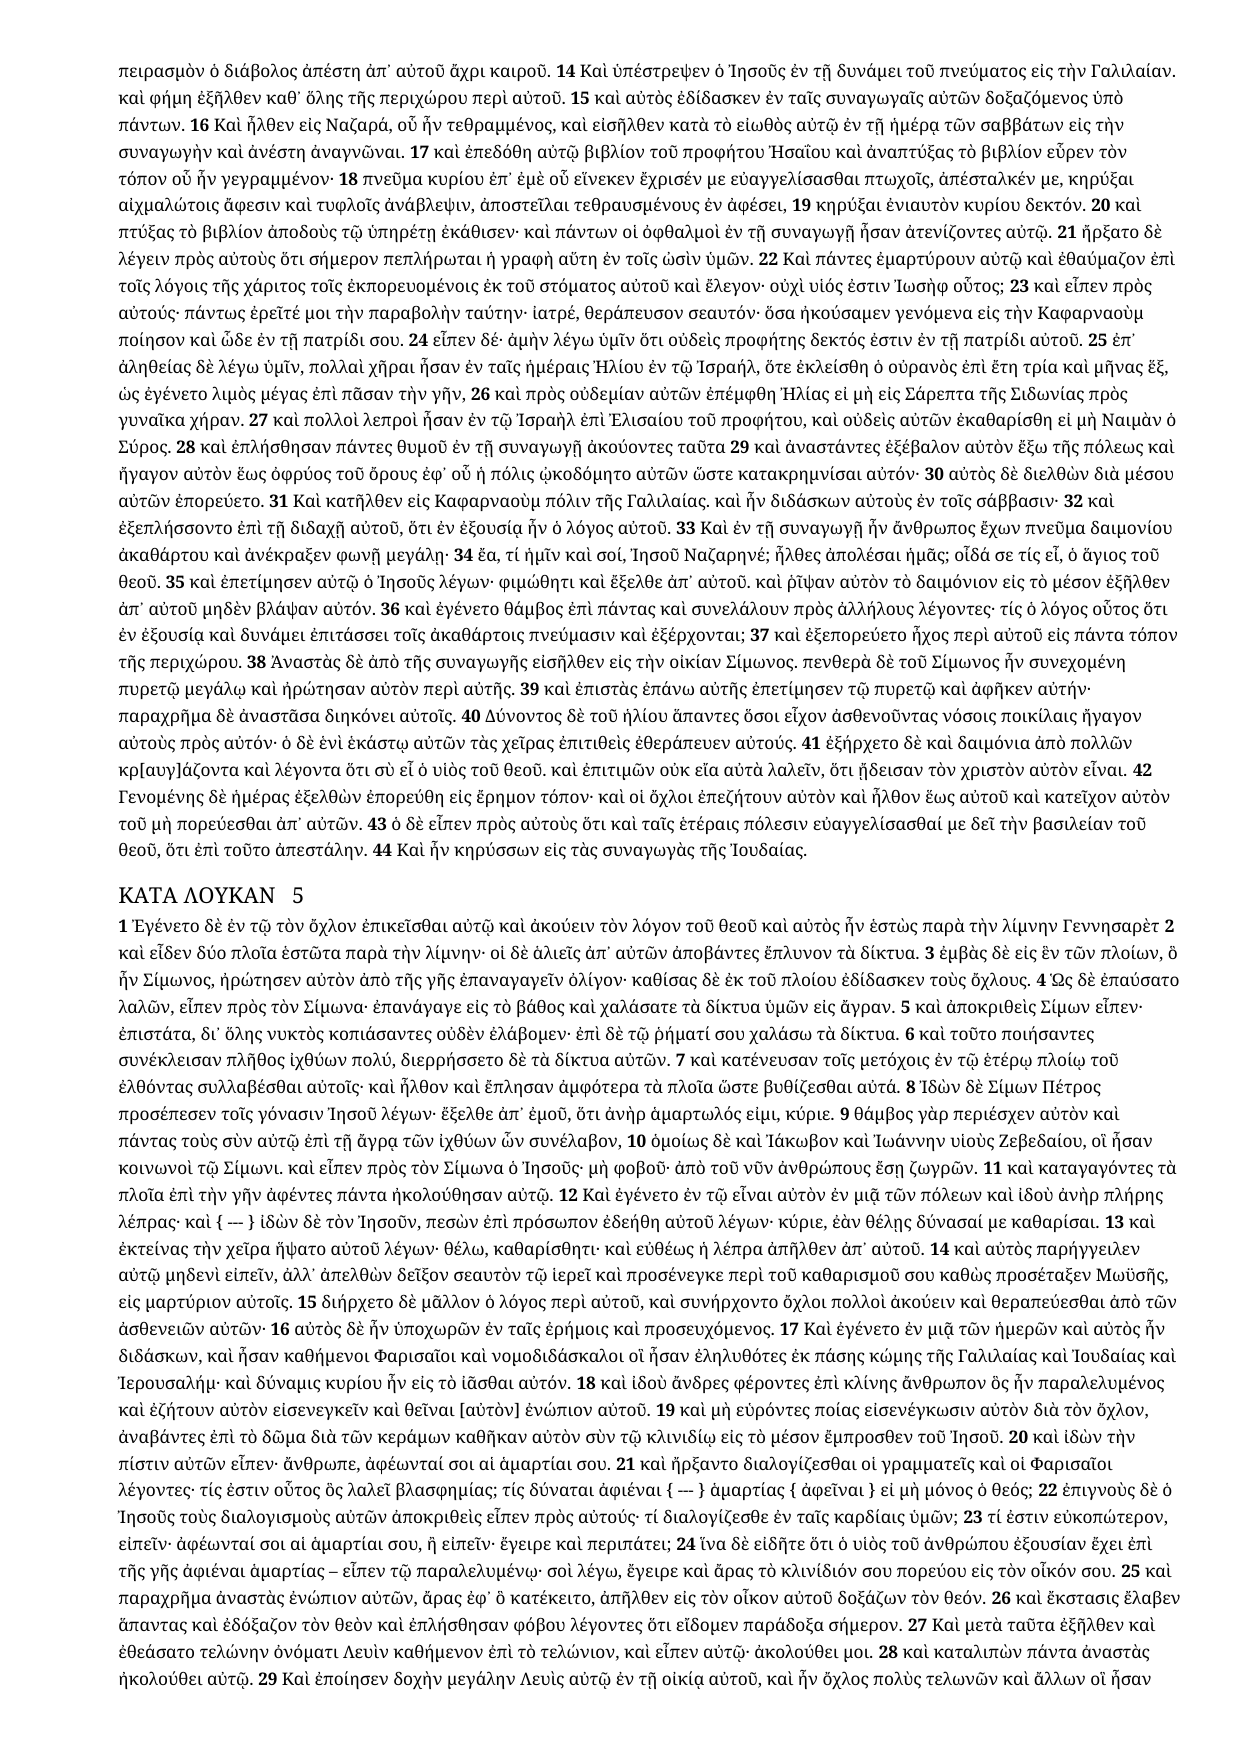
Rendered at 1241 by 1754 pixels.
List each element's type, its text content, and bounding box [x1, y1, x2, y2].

text πειρασμὸν ὁ διάβολος ἀπέστη ἀπ᾽ αὐτοῦ ἄχρι καιροῦ. 14 Καὶ ὑπέστρεψεν ὁ Ἰησοῦς ἐν τῇ δυνάμει τοῦ πνεύματος εἰς τὴν Γαλιλαίαν. καὶ φήμη ἐξῆλθεν καθ᾽ ὅλης τῆς περιχώρου περὶ αὐτοῦ. 15 καὶ αὐτὸς ἐδίδασκεν ἐν ταῖς συναγωγαῖς αὐτῶν δοξαζόμενος ὑπὸ πάντων. 16 Καὶ ἦλθεν εἰς Ναζαρά, οὗ ἦν τεθραμμένος, καὶ εἰσῆλθεν κατὰ τὸ εἰωθὸς αὐτῷ ἐν τῇ ἡμέρᾳ τῶν σαββάτων εἰς τὴν συναγωγὴν καὶ ἀνέστη ἀναγνῶναι. 17 καὶ ἐπεδόθη αὐτῷ βιβλίον τοῦ προφήτου Ἠσαΐου καὶ ἀναπτύξας τὸ βιβλίον εὗρεν τὸν τόπον οὗ ἦν γεγραμμένον· 18 πνεῦμα κυρίου ἐπ᾽ ἐμὲ οὗ εἵνεκεν ἔχρισέν με εὐαγγελίσασθαι πτωχοῖς, ἀπέσταλκέν με, κηρύξαι αἰχμαλώτοις ἄφεσιν καὶ τυφλοῖς ἀνάβλεψιν, ἀποστεῖλαι τεθραυσμένους ἐν ἀφέσει, 19 κηρύξαι ἐνιαυτὸν κυρίου δεκτόν. 20 καὶ πτύξας τὸ βιβλίον ἀποδοὺς τῷ ὑπηρέτῃ ἐκάθισεν· καὶ πάντων οἱ ὀφθαλμοὶ ἐν τῇ συναγωγῇ ἦσαν ἀτενίζοντες αὐτῷ. 21 ἤρξατο δὲ λέγειν πρὸς αὐτοὺς ὅτι σήμερον πεπλήρωται ἡ γραφὴ αὕτη ἐν τοῖς ὠσὶν ὑμῶν. 22 Καὶ πάντες ἐμαρτύρουν αὐτῷ καὶ ἐθαύμαζον ἐπὶ τοῖς λόγοις τῆς χάριτος τοῖς ἐκπορευομένοις ἐκ τοῦ στόματος αὐτοῦ καὶ ἔλεγον· οὐχὶ υἱός ἐστιν Ἰωσὴφ οὗτος; 23 καὶ εἶπεν πρὸς αὐτούς· πάντως ἐρεῖτέ μοι τὴν παραβολὴν ταύτην· ἰατρέ, θεράπευσον σεαυτόν· ὅσα ἠκούσαμεν γενόμενα εἰς τὴν Καφαρναοὺμ ποίησον καὶ ὧδε ἐν τῇ πατρίδι σου. 24 εἶπεν δέ· ἀμὴν λέγω ὑμῖν ὅτι οὐδεὶς προφήτης δεκτός ἐστιν ἐν τῇ πατρίδι αὐτοῦ. 25 ἐπ᾽ ἀληθείας δὲ λέγω ὑμῖν, πολλαὶ χῆραι ἦσαν ἐν ταῖς ἡμέραις Ἠλίου ἐν τῷ Ἰσραήλ, ὅτε ἐκλείσθη ὁ οὐρανὸς ἐπὶ ἔτη τρία καὶ μῆνας ἕξ, ὡς ἐγένετο λιμὸς μέγας ἐπὶ πᾶσαν τὴν γῆν, 26 καὶ πρὸς οὐδεμίαν αὐτῶν ἐπέμφθη Ἠλίας εἰ μὴ εἰς Σάρεπτα τῆς Σιδωνίας πρὸς γυναῖκα χήραν. 27 καὶ πολλοὶ λεπροὶ ἦσαν ἐν τῷ Ἰσραὴλ ἐπὶ Ἐλισαίου τοῦ προφήτου, καὶ οὐδεὶς αὐτῶν ἐκαθαρίσθη εἰ μὴ Ναιμὰν ὁ Σύρος. 28 καὶ ἐπλήσθησαν πάντες θυμοῦ ἐν τῇ συναγωγῇ ἀκούοντες ταῦτα 29 καὶ ἀναστάντες ἐξέβαλον αὐτὸν ἔξω τῆς πόλεως καὶ ἤγαγον αὐτὸν ἕως ὀφρύος τοῦ ὄρους ἐφ᾽ οὗ ἡ πόλις ᾠκοδόμητο αὐτῶν ὥστε κατακρημνίσαι αὐτόν· 30 αὐτὸς δὲ διελθὼν διὰ μέσου αὐτῶν ἐπορεύετο. 31 Καὶ κατῆλθεν εἰς Καφαρναοὺμ πόλιν τῆς Γαλιλαίας. καὶ ἦν διδάσκων αὐτοὺς ἐν τοῖς σάββασιν· 32 καὶ ἐξεπλήσσοντο ἐπὶ τῇ διδαχῇ αὐτοῦ, ὅτι ἐν ἐξουσίᾳ ἦν ὁ λόγος αὐτοῦ. 33 Καὶ ἐν τῇ συναγωγῇ ἦν ἄνθρωπος ἔχων πνεῦμα δαιμονίου ἀκαθάρτου καὶ ἀνέκραξεν φωνῇ μεγάλῃ· 34 ἔα, τί ἡμῖν καὶ σοί, Ἰησοῦ Ναζαρηνέ; ἦλθες ἀπολέσαι ἡμᾶς; οἶδά σε τίς εἶ, ὁ ἅγιος τοῦ θεοῦ. 35 καὶ ἐπετίμησεν αὐτῷ ὁ Ἰησοῦς λέγων· φιμώθητι καὶ ἔξελθε ἀπ᾽ αὐτοῦ. καὶ ῥῖψαν αὐτὸν τὸ δαιμόνιον εἰς τὸ μέσον ἐξῆλθεν ἀπ᾽ αὐτοῦ μηδὲν βλάψαν αὐτόν. 36 καὶ ἐγένετο θάμβος ἐπὶ πάντας καὶ συνελάλουν πρὸς ἀλλήλους λέγοντες· τίς ὁ λόγος οὗτος ὅτι ἐν ἐξουσίᾳ καὶ δυνάμει ἐπιτάσσει τοῖς ἀκαθάρτοις πνεύμασιν καὶ ἐξέρχονται; 37 καὶ ἐξεπορεύετο ἦχος περὶ αὐτοῦ εἰς πάντα τόπον τῆς περιχώρου. 38 Ἀναστὰς δὲ ἀπὸ τῆς συναγωγῆς εἰσῆλθεν εἰς τὴν οἰκίαν Σίμωνος. πενθερὰ δὲ τοῦ Σίμωνος ἦν συνεχομένη πυρετῷ μεγάλῳ καὶ ἠρώτησαν αὐτὸν περὶ αὐτῆς. 39 καὶ ἐπιστὰς ἐπάνω αὐτῆς ἐπετίμησεν τῷ πυρετῷ καὶ ἀφῆκεν αὐτήν· παραχρῆμα δὲ ἀναστᾶσα διηκόνει αὐτοῖς. 40 Δύνοντος δὲ τοῦ ἡλίου ἅπαντες ὅσοι εἶχον ἀσθενοῦντας νόσοις ποικίλαις ἤγαγον αὐτοὺς πρὸς αὐτόν· ὁ δὲ ἑνὶ ἑκάστῳ αὐτῶν τὰς χεῖρας ἐπιτιθεὶς ἐθεράπευεν αὐτούς. 41 ἐξήρχετο δὲ καὶ δαιμόνια ἀπὸ πολλῶν κρ[αυγ]άζοντα καὶ λέγοντα ὅτι σὺ εἶ ὁ υἱὸς τοῦ θεοῦ. καὶ ἐπιτιμῶν οὐκ εἴα αὐτὰ λαλεῖν, ὅτι ᾔδεισαν τὸν χριστὸν αὐτὸν εἶναι. 42 Γενομένης δὲ ἡμέρας ἐξελθὼν ἐπορεύθη εἰς ἔρημον τόπον· καὶ οἱ ὄχλοι ἐπεζήτουν αὐτὸν καὶ ἦλθον ἕως αὐτοῦ καὶ κατεῖχον αὐτὸν τοῦ μὴ πορεύεσθαι ἀπ᾽ αὐτῶν. 43 ὁ δὲ εἶπεν πρὸς αὐτοὺς ὅτι καὶ ταῖς ἑτέραις πόλεσιν εὐαγγελίσασθαί με δεῖ τὴν βασιλείαν τοῦ θεοῦ, ὅτι ἐπὶ τοῦτο ἀπεστάλην. 44 Καὶ ἦν κηρύσσων εἰς τὰς συναγωγὰς τῆς Ἰουδαίας. [118, 59, 1181, 862]
text 1 Ἐγένετο δὲ ἐν τῷ τὸν ὄχλον ἐπικεῖσθαι αὐτῷ καὶ ἀκούειν τὸν λόγον τοῦ θεοῦ καὶ αὐτὸς ἦν ἑστὼς παρὰ τὴν λίμνην Γεννησαρὲτ 2 καὶ εἶδεν δύο πλοῖα ἑστῶτα παρὰ τὴν λίμνην· οἱ δὲ ἁλιεῖς ἀπ᾽ αὐτῶν ἀποβάντες ἔπλυνον τὰ δίκτυα. 3 ἐμβὰς δὲ εἰς ἓν τῶν πλοίων, ὃ ἦν Σίμωνος, ἠρώτησεν αὐτὸν ἀπὸ τῆς γῆς ἐπαναγαγεῖν ὀλίγον· καθίσας δὲ ἐκ τοῦ πλοίου ἐδίδασκεν τοὺς ὄχλους. 4 Ὡς δὲ ἐπαύσατο λαλῶν, εἶπεν πρὸς τὸν Σίμωνα· ἐπανάγαγε εἰς τὸ βάθος καὶ χαλάσατε τὰ δίκτυα ὑμῶν εἰς ἄγραν. 5 καὶ ἀποκριθεὶς Σίμων εἶπεν· ἐπιστάτα, δι᾽ ὅλης νυκτὸς κοπιάσαντες οὐδὲν ἐλάβομεν· ἐπὶ δὲ τῷ ῥήματί σου χαλάσω τὰ δίκτυα. 6 καὶ τοῦτο ποιήσαντες συνέκλεισαν πλῆθος ἰχθύων πολύ, διερρήσσετο δὲ τὰ δίκτυα αὐτῶν. 7 καὶ κατένευσαν τοῖς μετόχοις ἐν τῷ ἑτέρῳ πλοίῳ τοῦ ἐλθόντας συλλαβέσθαι αὐτοῖς· καὶ ἦλθον καὶ ἔπλησαν ἀμφότερα τὰ πλοῖα ὥστε βυθίζεσθαι αὐτά. 8 Ἰδὼν δὲ Σίμων Πέτρος προσέπεσεν τοῖς γόνασιν Ἰησοῦ λέγων· ἔξελθε ἀπ᾽ ἐμοῦ, ὅτι ἀνὴρ ἁμαρτωλός εἰμι, κύριε. 9 θάμβος γὰρ περιέσχεν αὐτὸν καὶ πάντας τοὺς σὺν αὐτῷ ἐπὶ τῇ ἄγρᾳ τῶν ἰχθύων ὧν συνέλαβον, 10 ὁμοίως δὲ καὶ Ἰάκωβον καὶ Ἰωάννην υἱοὺς Ζεβεδαίου, οἳ ἦσαν κοινωνοὶ τῷ Σίμωνι. καὶ εἶπεν πρὸς τὸν Σίμωνα ὁ Ἰησοῦς· μὴ φοβοῦ· ἀπὸ τοῦ νῦν ἀνθρώπους ἔσῃ ζωγρῶν. 11 καὶ καταγαγόντες τὰ πλοῖα ἐπὶ τὴν γῆν ἀφέντες πάντα ἠκολούθησαν αὐτῷ. 12 Καὶ ἐγένετο ἐν τῷ εἶναι αὐτὸν ἐν μιᾷ τῶν πόλεων καὶ ἰδοὺ ἀνὴρ πλήρης λέπρας· καὶ { --- } ἰδὼν δὲ τὸν Ἰησοῦν, πεσὼν ἐπὶ πρόσωπον ἐδεήθη αὐτοῦ λέγων· κύριε, ἐὰν θέλῃς δύνασαί με καθαρίσαι. 13 καὶ ἐκτείνας τὴν χεῖρα ἥψατο αὐτοῦ λέγων· θέλω, καθαρίσθητι· καὶ εὐθέως ἡ λέπρα ἀπῆλθεν ἀπ᾽ αὐτοῦ. 14 καὶ αὐτὸς παρήγγειλεν αὐτῷ μηδενὶ εἰπεῖν, ἀλλ᾽ ἀπελθὼν δεῖξον σεαυτὸν τῷ ἱερεῖ καὶ προσένεγκε περὶ τοῦ καθαρισμοῦ σου καθὼς προσέταξεν Μωϋσῆς, εἰς μαρτύριον αὐτοῖς. 15 διήρχετο δὲ μᾶλλον ὁ λόγος περὶ αὐτοῦ, καὶ συνήρχοντο ὄχλοι πολλοὶ ἀκούειν καὶ θεραπεύεσθαι ἀπὸ τῶν ἀσθενειῶν αὐτῶν· 16 αὐτὸς δὲ ἦν ὑποχωρῶν ἐν ταῖς ἐρήμοις καὶ προσευχόμενος. 17 Καὶ ἐγένετο ἐν μιᾷ τῶν ἡμερῶν καὶ αὐτὸς ἦν διδάσκων, καὶ ἦσαν καθήμενοι Φαρισαῖοι καὶ νομοδιδάσκαλοι οἳ ἦσαν ἐληλυθότες ἐκ πάσης κώμης τῆς Γαλιλαίας καὶ Ἰουδαίας καὶ Ἰερουσαλήμ· καὶ δύναμις κυρίου ἦν εἰς τὸ ἰᾶσθαι αὐτόν. 18 καὶ ἰδοὺ ἄνδρες φέροντες ἐπὶ κλίνης ἄνθρωπον ὃς ἦν παραλελυμένος καὶ ἐζήτουν αὐτὸν εἰσενεγκεῖν καὶ θεῖναι [αὐτὸν] ἐνώπιον αὐτοῦ. 19 καὶ μὴ εὑρόντες ποίας εἰσενέγκωσιν αὐτὸν διὰ τὸν ὄχλον, ἀναβάντες ἐπὶ τὸ δῶμα διὰ τῶν κεράμων καθῆκαν αὐτὸν σὺν τῷ κλινιδίῳ εἰς τὸ μέσον ἔμπροσθεν τοῦ Ἰησοῦ. 20 καὶ ἰδὼν τὴν πίστιν αὐτῶν εἶπεν· ἄνθρωπε, ἀφέωνταί σοι αἱ ἁμαρτίαι σου. 21 καὶ ἤρξαντο διαλογίζεσθαι οἱ γραμματεῖς καὶ οἱ Φαρισαῖοι λέγοντες· τίς ἐστιν οὗτος ὃς λαλεῖ βλασφημίας; τίς δύναται ἀφιέναι { --- } ἁμαρτίας { ἀφεῖναι } εἰ μὴ μόνος ὁ θεός; 22 ἐπιγνοὺς δὲ ὁ Ἰησοῦς τοὺς διαλογισμοὺς αὐτῶν ἀποκριθεὶς εἶπεν πρὸς αὐτούς· τί διαλογίζεσθε ἐν ταῖς καρδίαις ὑμῶν; 23 τί ἐστιν εὐκοπώτερον, εἰπεῖν· ἀφέωνταί σοι αἱ ἁμαρτίαι σου, ἢ εἰπεῖν· ἔγειρε καὶ περιπάτει; 24 ἵνα δὲ εἰδῆτε ὅτι ὁ υἱὸς τοῦ ἀνθρώπου ἐξουσίαν ἔχει ἐπὶ τῆς γῆς ἀφιέναι ἁμαρτίας – εἶπεν τῷ παραλελυμένῳ· σοὶ λέγω, ἔγειρε καὶ ἄρας τὸ κλινίδιόν σου πορεύου εἰς τὸν οἶκόν σου. 25 καὶ παραχρῆμα ἀναστὰς ἐνώπιον αὐτῶν, ἄρας ἐφ᾽ ὃ κατέκειτο, ἀπῆλθεν εἰς τὸν οἶκον αὐτοῦ δοξάζων τὸν θεόν. 26 καὶ ἔκστασις ἔλαβεν ἅπαντας καὶ ἐδόξαζον τὸν θεὸν καὶ ἐπλήσθησαν φόβου λέγοντες ὅτι εἴδομεν παράδοξα σήμερον. 27 Καὶ μετὰ ταῦτα ἐξῆλθεν καὶ ἐθεάσατο τελώνην ὀνόματι Λευὶν καθήμενον ἐπὶ τὸ τελώνιον, καὶ εἶπεν αὐτῷ· ἀκολούθει μοι. 28 καὶ καταλιπὼν πάντα ἀναστὰς ἠκολούθει αὐτῷ. 29 Καὶ ἐποίησεν δοχὴν μεγάλην Λευὶς αὐτῷ ἐν τῇ οἰκίᾳ αὐτοῦ, καὶ ἦν ὄχλος πολὺς τελωνῶν καὶ ἄλλων οἳ ἦσαν [118, 914, 1181, 1690]
text ΚΑΤΑ ΛΟΥΚΑΝ 5 [118, 880, 1181, 910]
